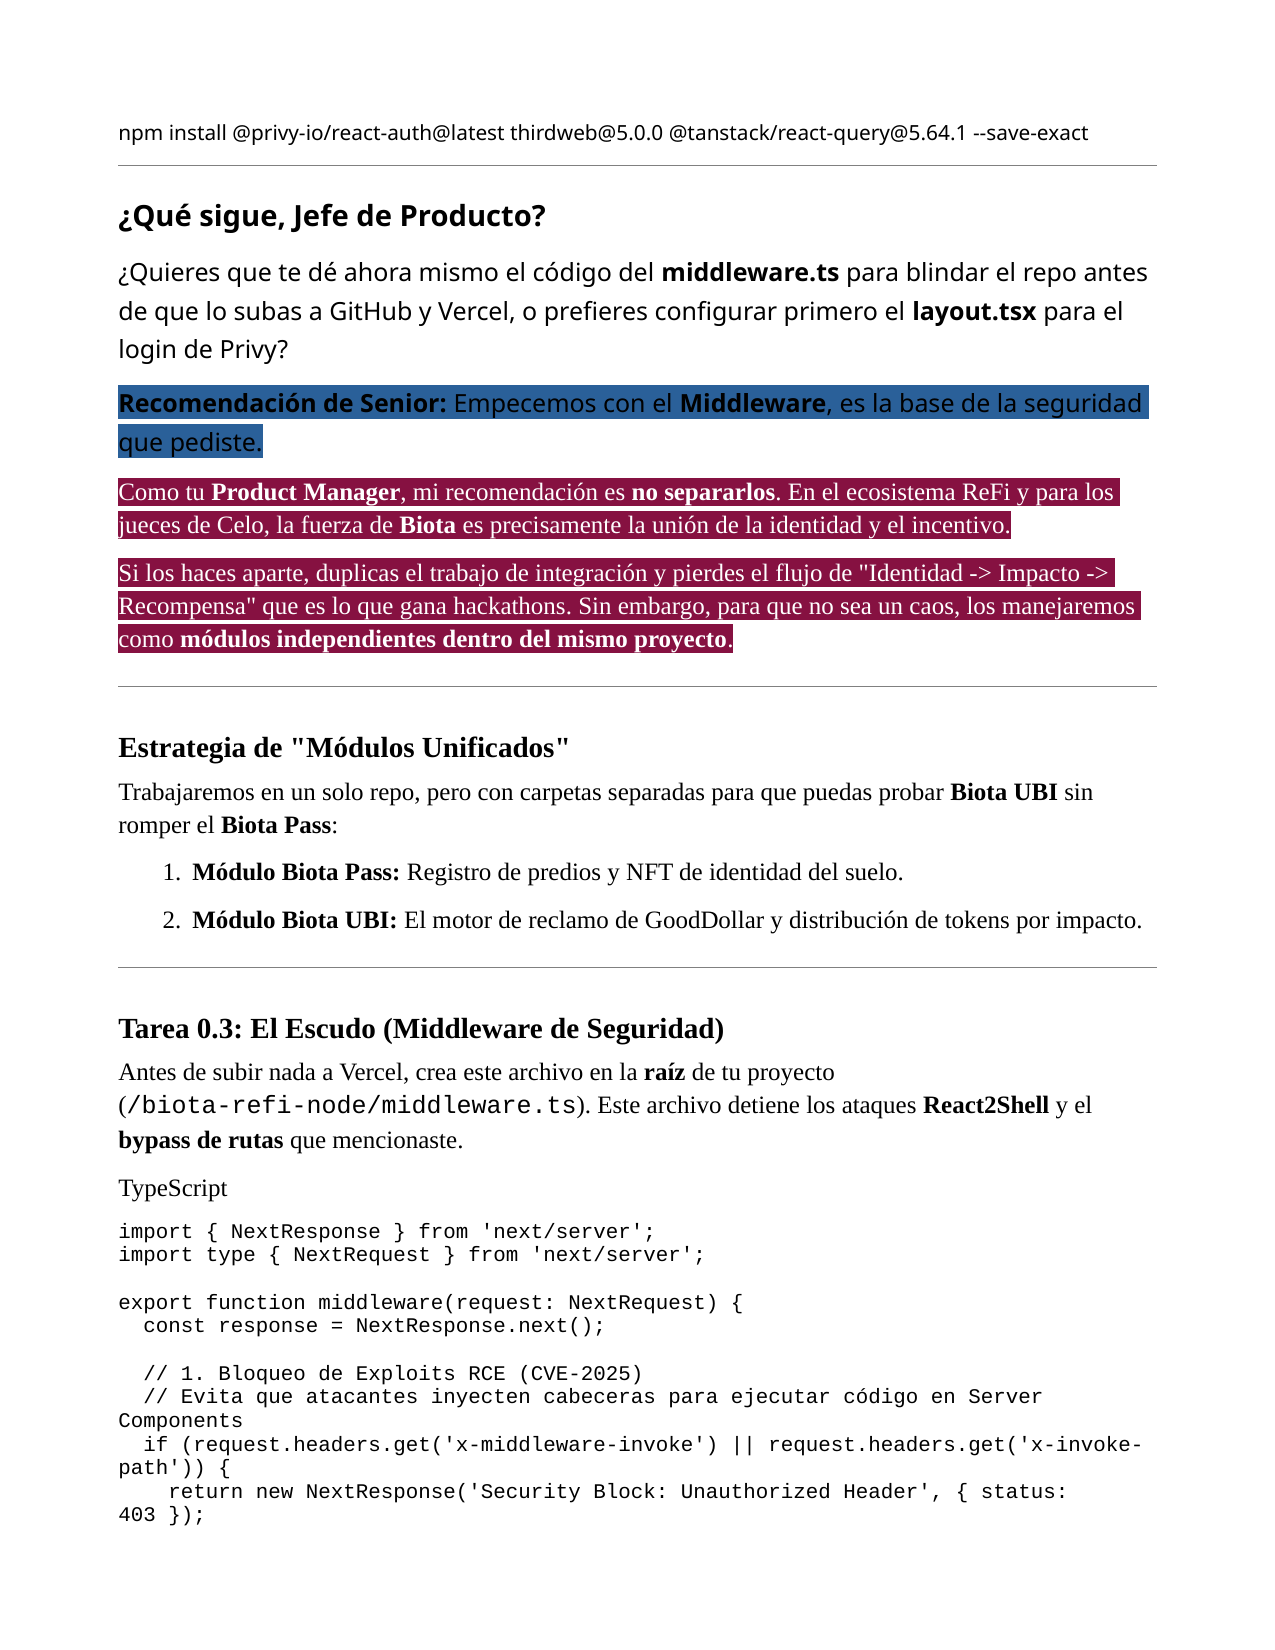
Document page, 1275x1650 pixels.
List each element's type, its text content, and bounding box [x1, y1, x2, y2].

text Como tu Product Manager, mi recomendación es no separarlos. En el ecosistema ReFi y para los jueces de Celo, la fuerza de Biota es precisamente la unión de la identidad y el incentivo. [118, 477, 1157, 539]
text // Evita que atacantes inyecten cabeceras para ejecutar código en Server Components [118, 1386, 1157, 1433]
text return new NextResponse('Security Block: Unauthorized Header', { status: 403 }); [118, 1481, 1157, 1528]
subtitle Estrategia de "Módulos Unificados" [118, 731, 1157, 764]
text ¿Quieres que te dé ahora mismo el código del middleware.ts para blindar el repo antes de que lo subas a GitHub y Vercel, o prefieres configurar primero el layout.tsx para el login de Privy? [118, 254, 1157, 366]
text npm install @privy-io/react-auth@latest thirdweb@5.0.0 @tanstack/react-query@5.64.1 --save-exact [118, 118, 1157, 147]
text Recomendación de Senior: Empecemos con el Middleware, es la base de la seguridad que pediste. [118, 385, 1157, 458]
subtitle Tarea 0.3: El Escudo (Middleware de Seguridad) [118, 1011, 1157, 1045]
text // 1. Bloqueo de Exploits RCE (CVE-2025) [118, 1363, 1157, 1386]
text const response = NextResponse.next(); [118, 1315, 1157, 1339]
text if (request.headers.get('x-middleware-invoke') || request.headers.get('x-invoke-path')) { [118, 1433, 1157, 1481]
text export function middleware(request: NextRequest) { [118, 1292, 1157, 1315]
list Módulo Biota UBI: El motor de reclamo de GoodDollar y distribución de tokens por impacto. [162, 905, 1157, 934]
text import { NextResponse } from 'next/server'; [118, 1221, 1157, 1244]
list Módulo Biota Pass: Registro de predios y NFT de identidad del suelo. [162, 857, 1157, 886]
text import type { NextRequest } from 'next/server'; [118, 1244, 1157, 1268]
text TypeScript [118, 1173, 1157, 1202]
text Si los haces aparte, duplicas el trabajo de integración y pierdes el flujo de "Identidad -> Impacto -> Recompensa" que es lo que gana hackathons. Sin embargo, para que no sea un caos, los manejaremos como módulos independientes dentro del mismo proyecto. [118, 558, 1157, 653]
subtitle ¿Qué sigue, Jefe de Producto? [118, 195, 1157, 234]
text Trabajaremos en un solo repo, pero con carpetas separadas para que puedas probar Biota UBI sin romper el Biota Pass: [118, 777, 1157, 838]
text Antes de subir nada a Vercel, crea este archivo en la raíz de tu proyecto (/biota-refi-node/middleware.ts). Este archivo detiene los ataques React2Shell y el bypass de rutas que mencionaste. [118, 1057, 1157, 1154]
